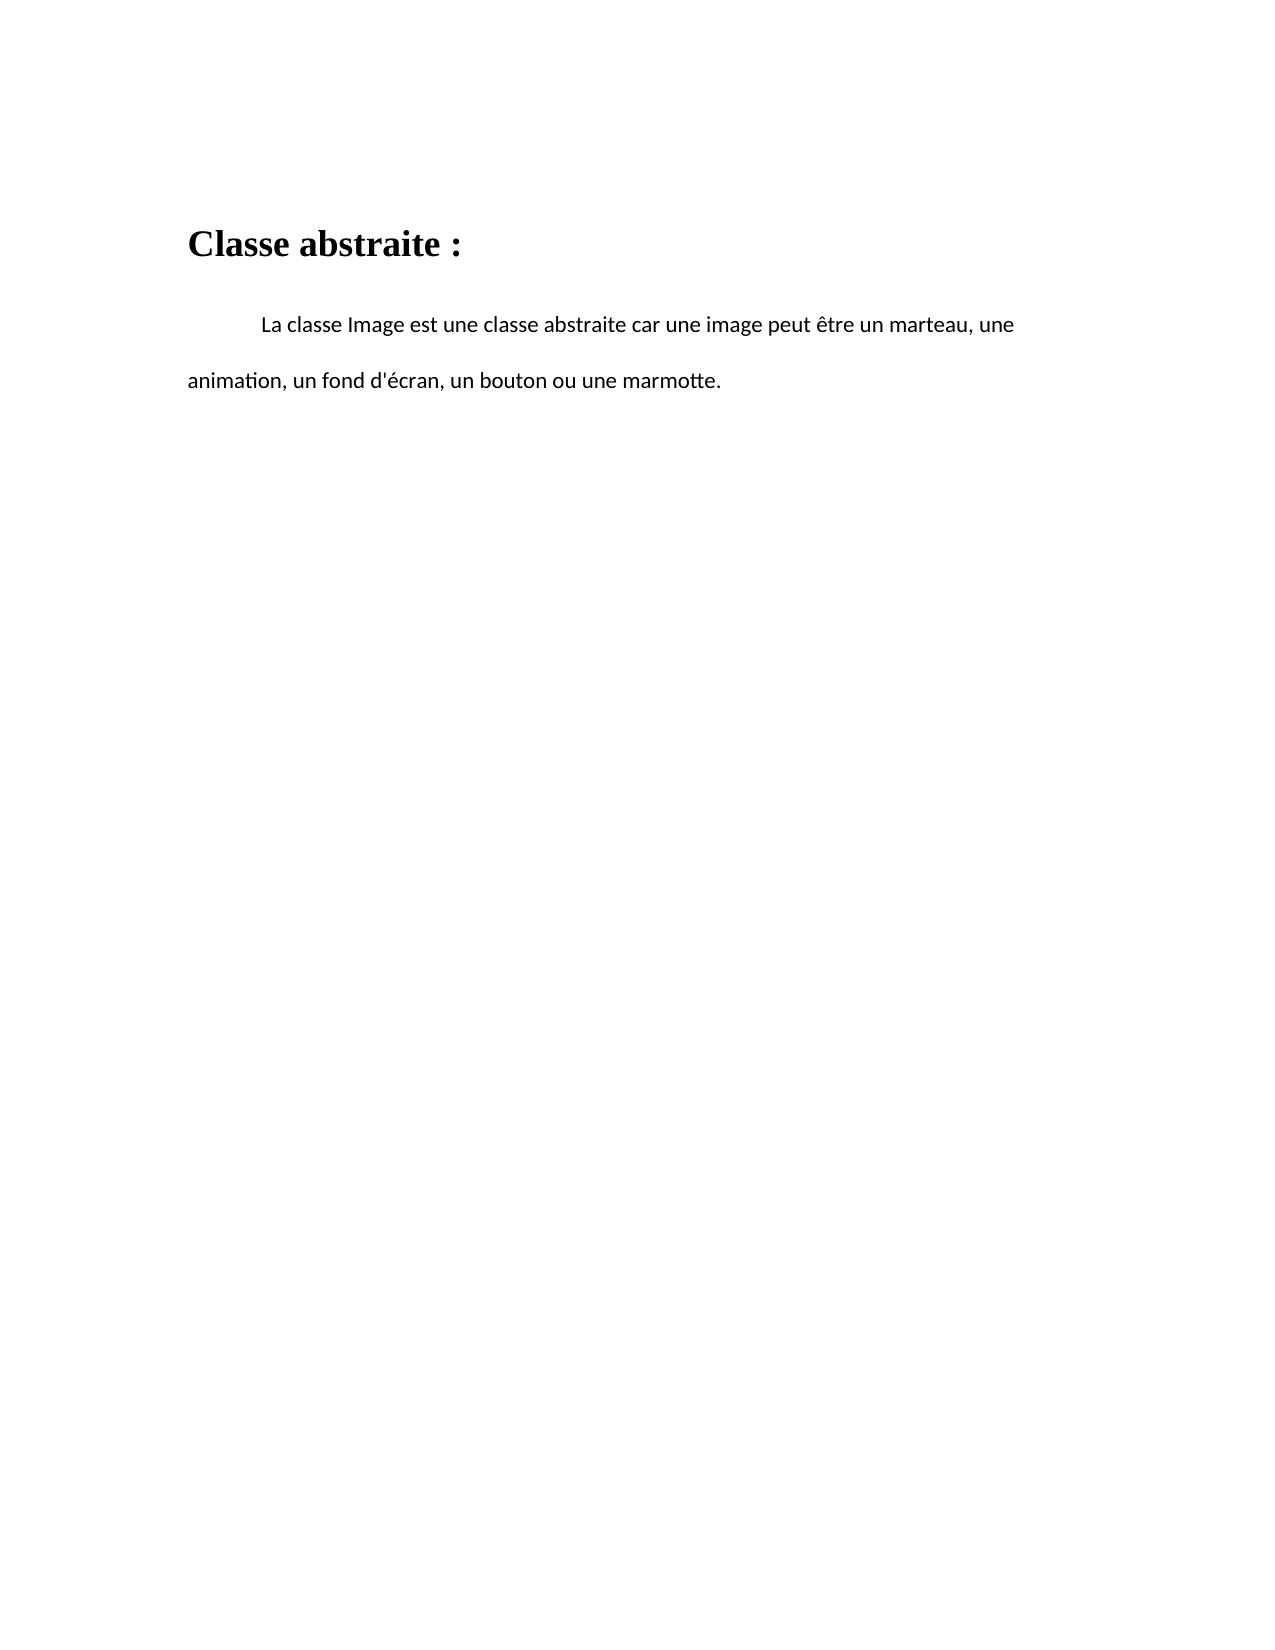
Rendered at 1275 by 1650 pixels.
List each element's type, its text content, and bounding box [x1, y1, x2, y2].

subtitle Classe abstraite : [187, 221, 1087, 264]
text La classe Image est une classe abstraite car une image peut être un marteau, une animation, un fond d'écran, un bouton ou une marmotte. [187, 311, 1087, 395]
